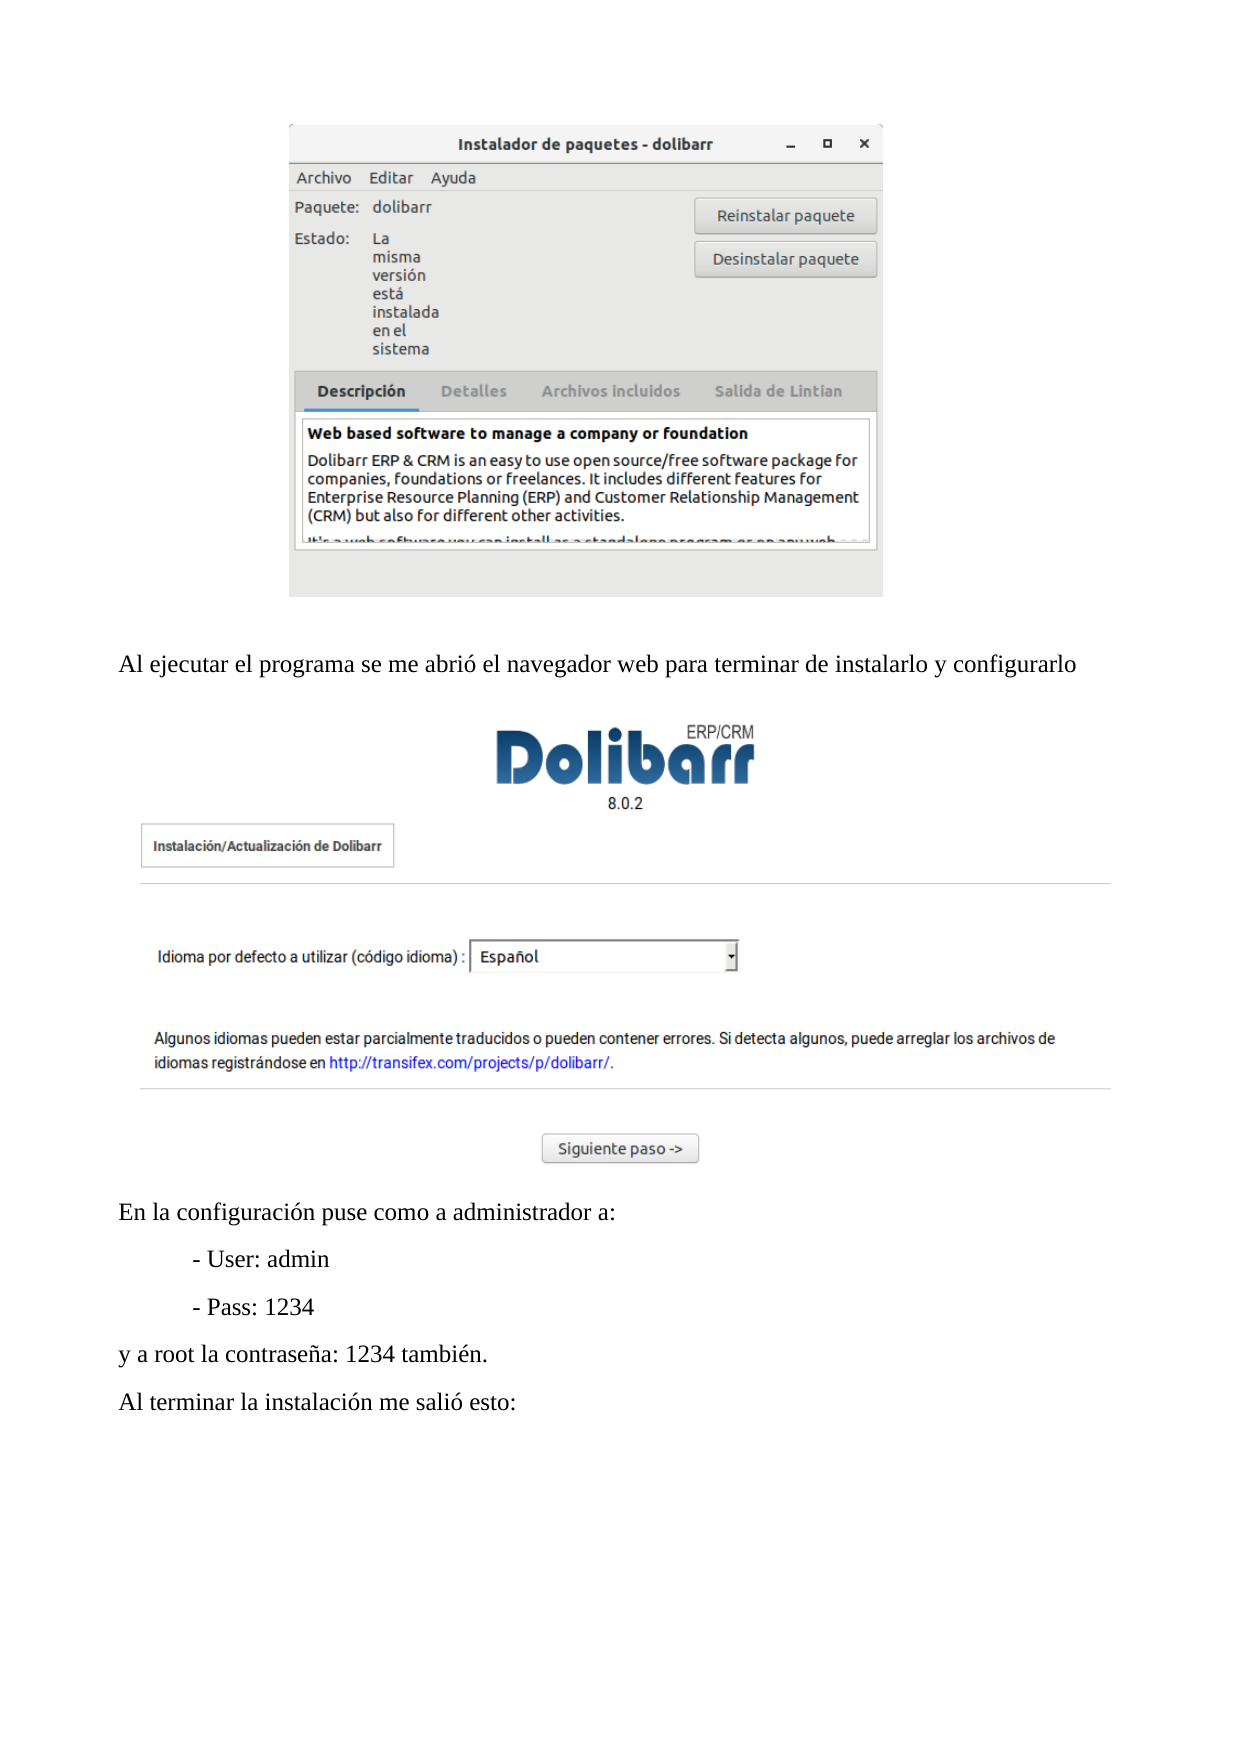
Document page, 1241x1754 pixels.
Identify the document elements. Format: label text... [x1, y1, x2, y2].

text Al ejecutar el programa se me abrió el navegador web para terminar de instalarlo y configurarlo [118, 649, 1122, 677]
picture [118, 711, 1123, 1193]
text Al terminar la instalación me salió esto: [118, 1387, 1122, 1416]
text [118, 696, 1122, 711]
text - User: admin [118, 1244, 1122, 1273]
text y a root la contraseña: 1234 también. [118, 1339, 1122, 1368]
picture [288, 124, 883, 597]
text - Pass: 1234 [118, 1292, 1122, 1321]
text En la configuración puse como a administrador a: [118, 1193, 1122, 1225]
